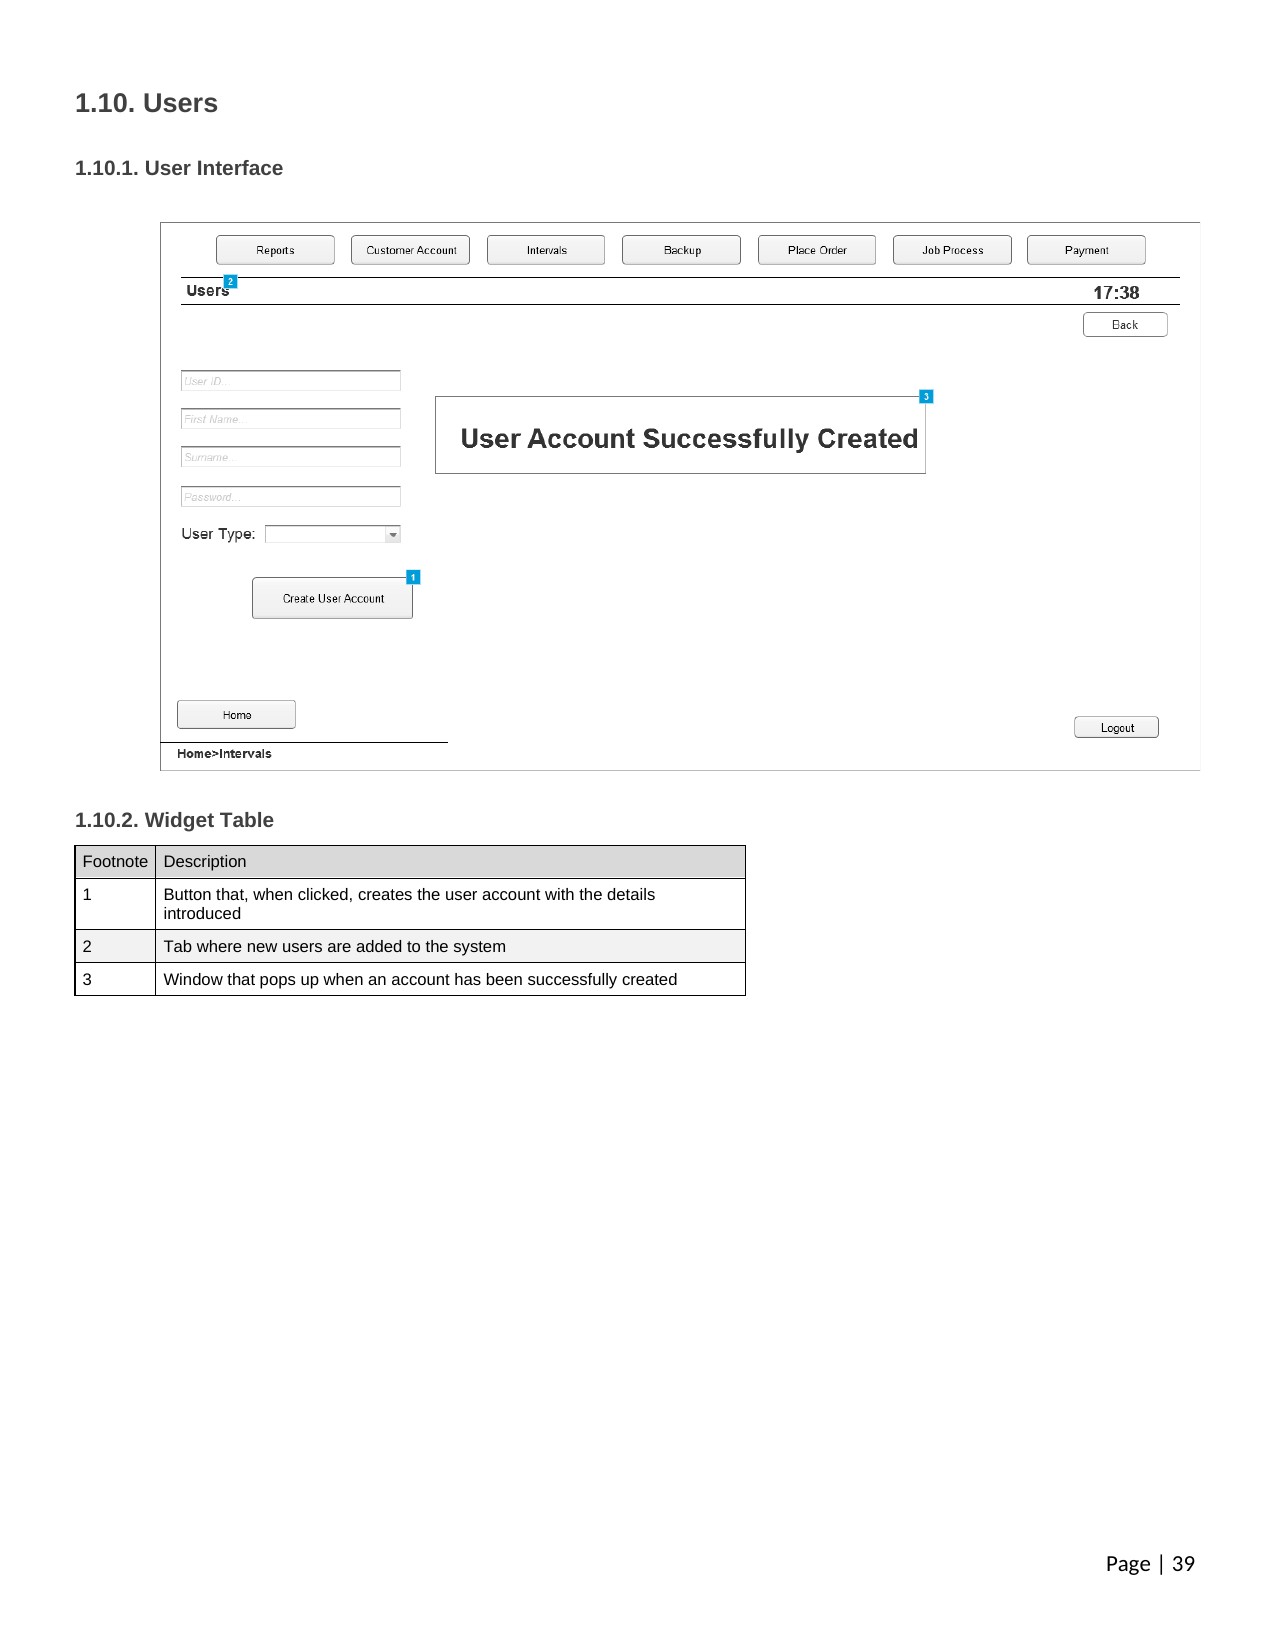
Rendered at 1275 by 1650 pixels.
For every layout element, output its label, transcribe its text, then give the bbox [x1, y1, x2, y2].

table_cell 1 [76, 879, 155, 929]
table_header Description [156, 846, 745, 877]
table_header Footnote [76, 846, 155, 877]
subtitle User Interface [75, 156, 1200, 180]
table_cell Tab where new users are added to the system [156, 930, 745, 962]
subtitle Users [75, 87, 1200, 119]
subtitle Widget Table [75, 808, 1200, 832]
table_cell 2 [76, 930, 155, 962]
table_cell 3 [76, 963, 155, 995]
table_cell Window that pops up when an account has been successfully created [156, 963, 745, 995]
table_cell Button that, when clicked, creates the user account with the details introduced [156, 879, 745, 929]
